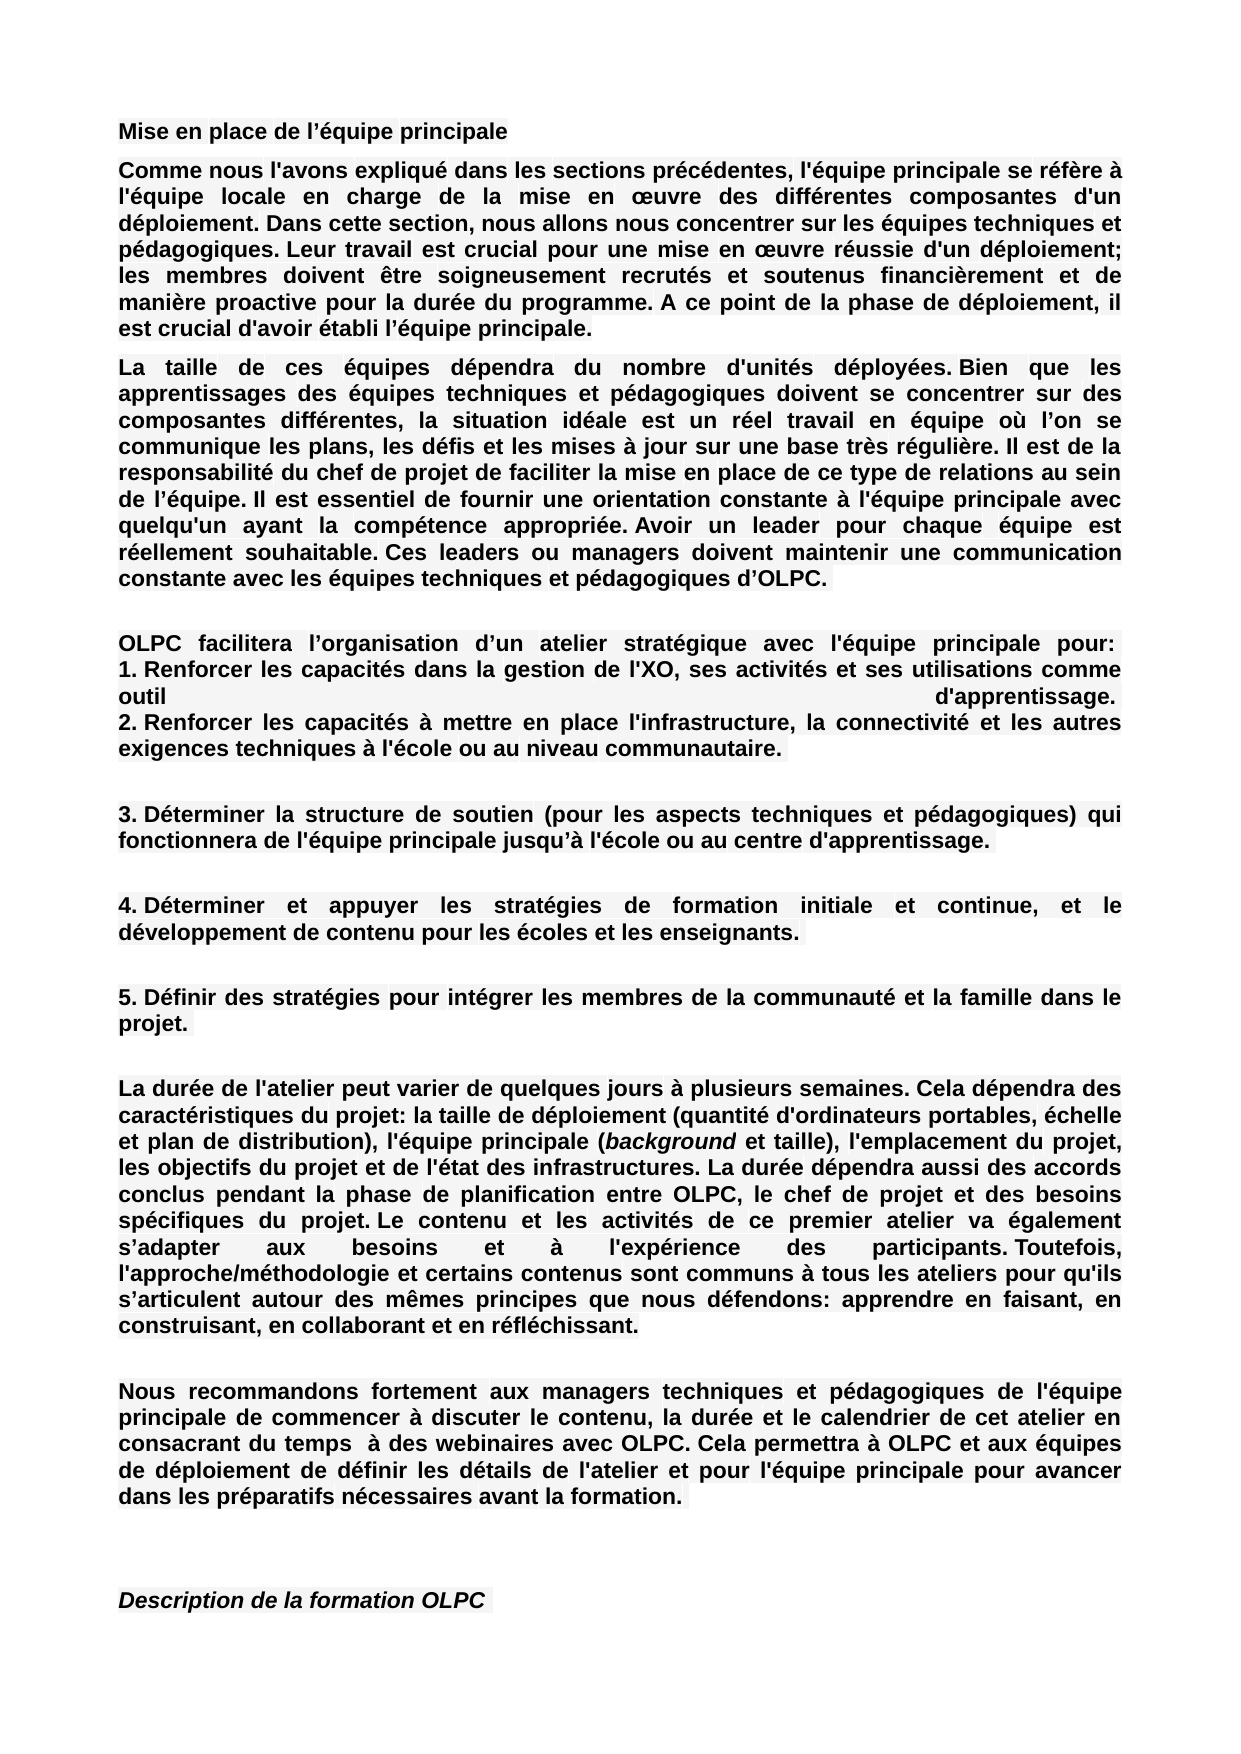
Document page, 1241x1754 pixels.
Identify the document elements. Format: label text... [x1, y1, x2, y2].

subtitle 4. Déterminer et appuyer les stratégies de formation initiale et continue, et le développement de contenu pour les écoles et les enseignants. [118, 866, 1122, 945]
subtitle Nous recommandons fortement aux managers techniques et pédagogiques de l'équipe principale de commencer à discuter le contenu, la durée et le calendrier de cet atelier en consacrant du temps à des webinaires avec OLPC. Cela permettra à OLPC et aux équipes de déploiement de définir les détails de l'atelier et pour l'équipe principale pour avancer dans les préparatifs nécessaires avant la formation. [118, 1351, 1122, 1509]
subtitle 3. Déterminer la structure de soutien (pour les aspects techniques et pédagogiques) qui fonctionnera de l'équipe principale jusqu’à l'école ou au centre d'apprentissage. [118, 774, 1122, 853]
subtitle 5. Définir des stratégies pour intégrer les membres de la communauté et la famille dans le projet. [118, 957, 1122, 1036]
subtitle Description de la formation OLPC [118, 1587, 1122, 1613]
subtitle OLPC facilitera l’organisation d’un atelier stratégique avec l'équipe principale pour: 1. Renforcer les capacités dans la gestion de l'XO, ses activités et ses utilisations comme outil d'apprentissage. 2. Renforcer les capacités à mettre en place l'infrastructure, la connectivité et les autres exigences techniques à l'école ou au niveau communautaire. [118, 604, 1122, 762]
subtitle Mise en place de l’équipe principale [118, 118, 1122, 144]
subtitle La durée de l'atelier peut varier de quelques jours à plusieurs semaines. Cela dépendra des caractéristiques du projet: la taille de déploiement (quantité d'ordinateurs portables, échelle et plan de distribution), l'équipe principale (background et taille), l'emplacement du projet, les objectifs du projet et de l'état des infrastructures. La durée dépendra aussi des accords conclus pendant la phase de planification entre OLPC, le chef de projet et des besoins spécifiques du projet. Le contenu et les activités de ce premier atelier va également s’adapter aux besoins et à l'expérience des participants. Toutefois, l'approche/méthodologie et certains contenus sont communs à tous les ateliers pour qu'ils s’articulent autour des mêmes principes que nous défendons: apprendre en faisant, en construisant, en collaborant et en réfléchissant. [118, 1049, 1122, 1339]
subtitle La taille de ces équipes dépendra du nombre d'unités déployées. Bien que les apprentissages des équipes techniques et pédagogiques doivent se concentrer sur des composantes différentes, la situation idéale est un réel travail en équipe où l’on se communique les plans, les défis et les mises à jour sur une base très régulière. Il est de la responsabilité du chef de projet de faciliter la mise en place de ce type de relations au sein de l’équipe. Il est essentiel de fournir une orientation constante à l'équipe principale avec quelqu'un ayant la compétence appropriée. Avoir un leader pour chaque équipe est réellement souhaitable. Ces leaders ou managers doivent maintenir une communication constante avec les équipes techniques et pédagogiques d’OLPC. [118, 354, 1122, 591]
subtitle Comme nous l'avons expliqué dans les sections précédentes, l'équipe principale se réfère à l'équipe locale en charge de la mise en œuvre des différentes composantes d'un déploiement. Dans cette section, nous allons nous concentrer sur les équipes techniques et pédagogiques. Leur travail est crucial pour une mise en œuvre réussie d'un déploiement; les membres doivent être soigneusement recrutés et soutenus financièrement et de manière proactive pour la durée du programme. A ce point de la phase de déploiement, il est crucial d'avoir établi l’équipe principale. [118, 157, 1122, 341]
